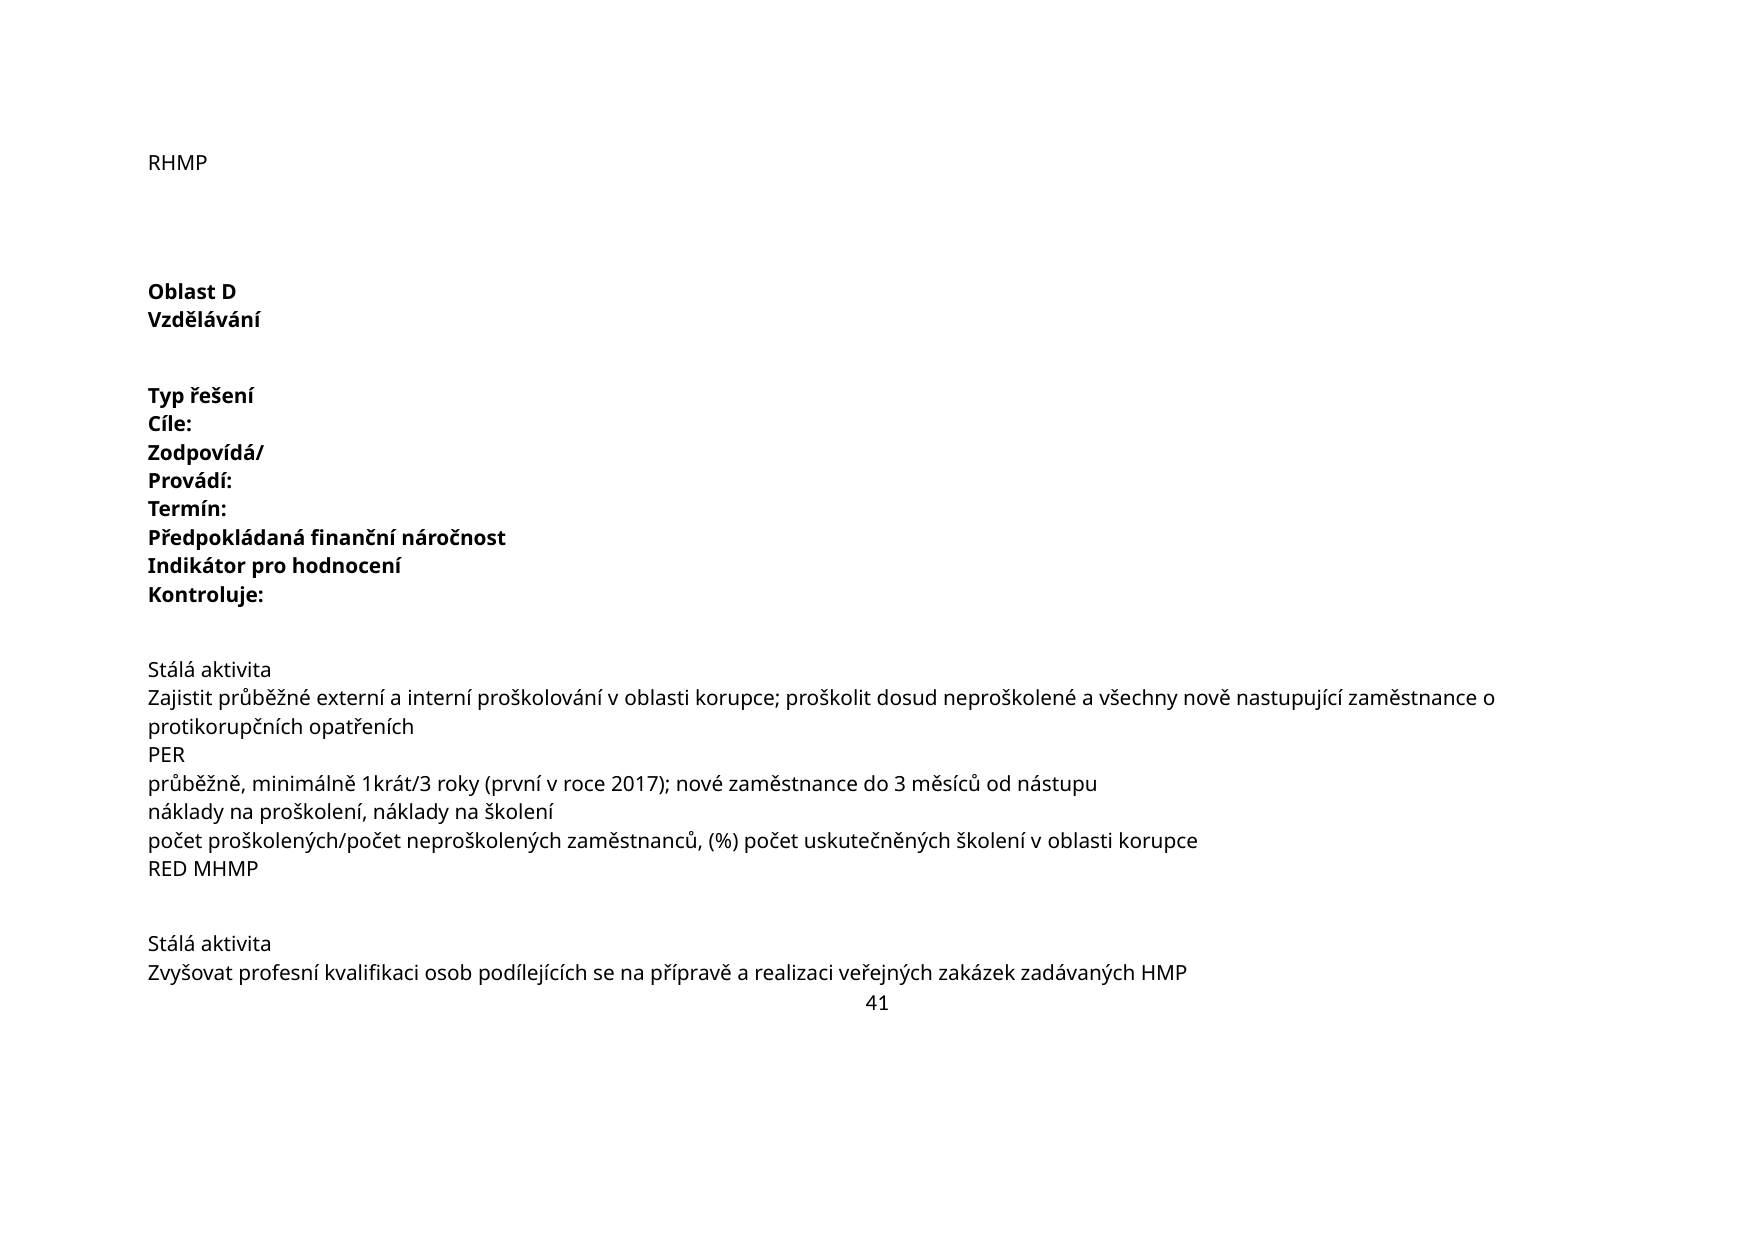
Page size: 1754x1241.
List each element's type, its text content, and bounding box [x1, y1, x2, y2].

text Zodpovídá/ [148, 438, 1606, 466]
text Zajistit průběžné externí a interní proškolování v oblasti korupce; proškolit dosud neproškolené a všechny nově nastupující zaměstnance o protikorupčních opatřeních [148, 683, 1606, 740]
text Stálá aktivita [148, 929, 1606, 958]
text Cíle: [148, 409, 1606, 438]
text RHMP [148, 148, 1606, 176]
text náklady na proškolení, náklady na školení [148, 797, 1606, 826]
text Oblast D [148, 277, 1606, 305]
text Vzdělávání [148, 305, 1606, 334]
text Typ řešení [148, 381, 1606, 409]
text počet proškolených/počet neproškolených zaměstnanců, (%) počet uskutečněných školení v oblasti korupce [148, 826, 1606, 854]
text Kontroluje: [148, 580, 1606, 608]
text průběžně, minimálně 1krát/3 roky (první v roce 2017); nové zaměstnance do 3 měsíců od nástupu [148, 769, 1606, 797]
text Termín: [148, 494, 1606, 523]
text Stálá aktivita [148, 655, 1606, 683]
text Předpokládaná finanční náročnost [148, 523, 1606, 551]
text Indikátor pro hodnocení [148, 551, 1606, 580]
text Provádí: [148, 466, 1606, 494]
text PER [148, 740, 1606, 769]
text RED MHMP [148, 854, 1606, 883]
text Zvyšovat profesní kvalifikaci osob podílejících se na přípravě a realizaci veřejných zakázek zadávaných HMP [148, 958, 1606, 986]
